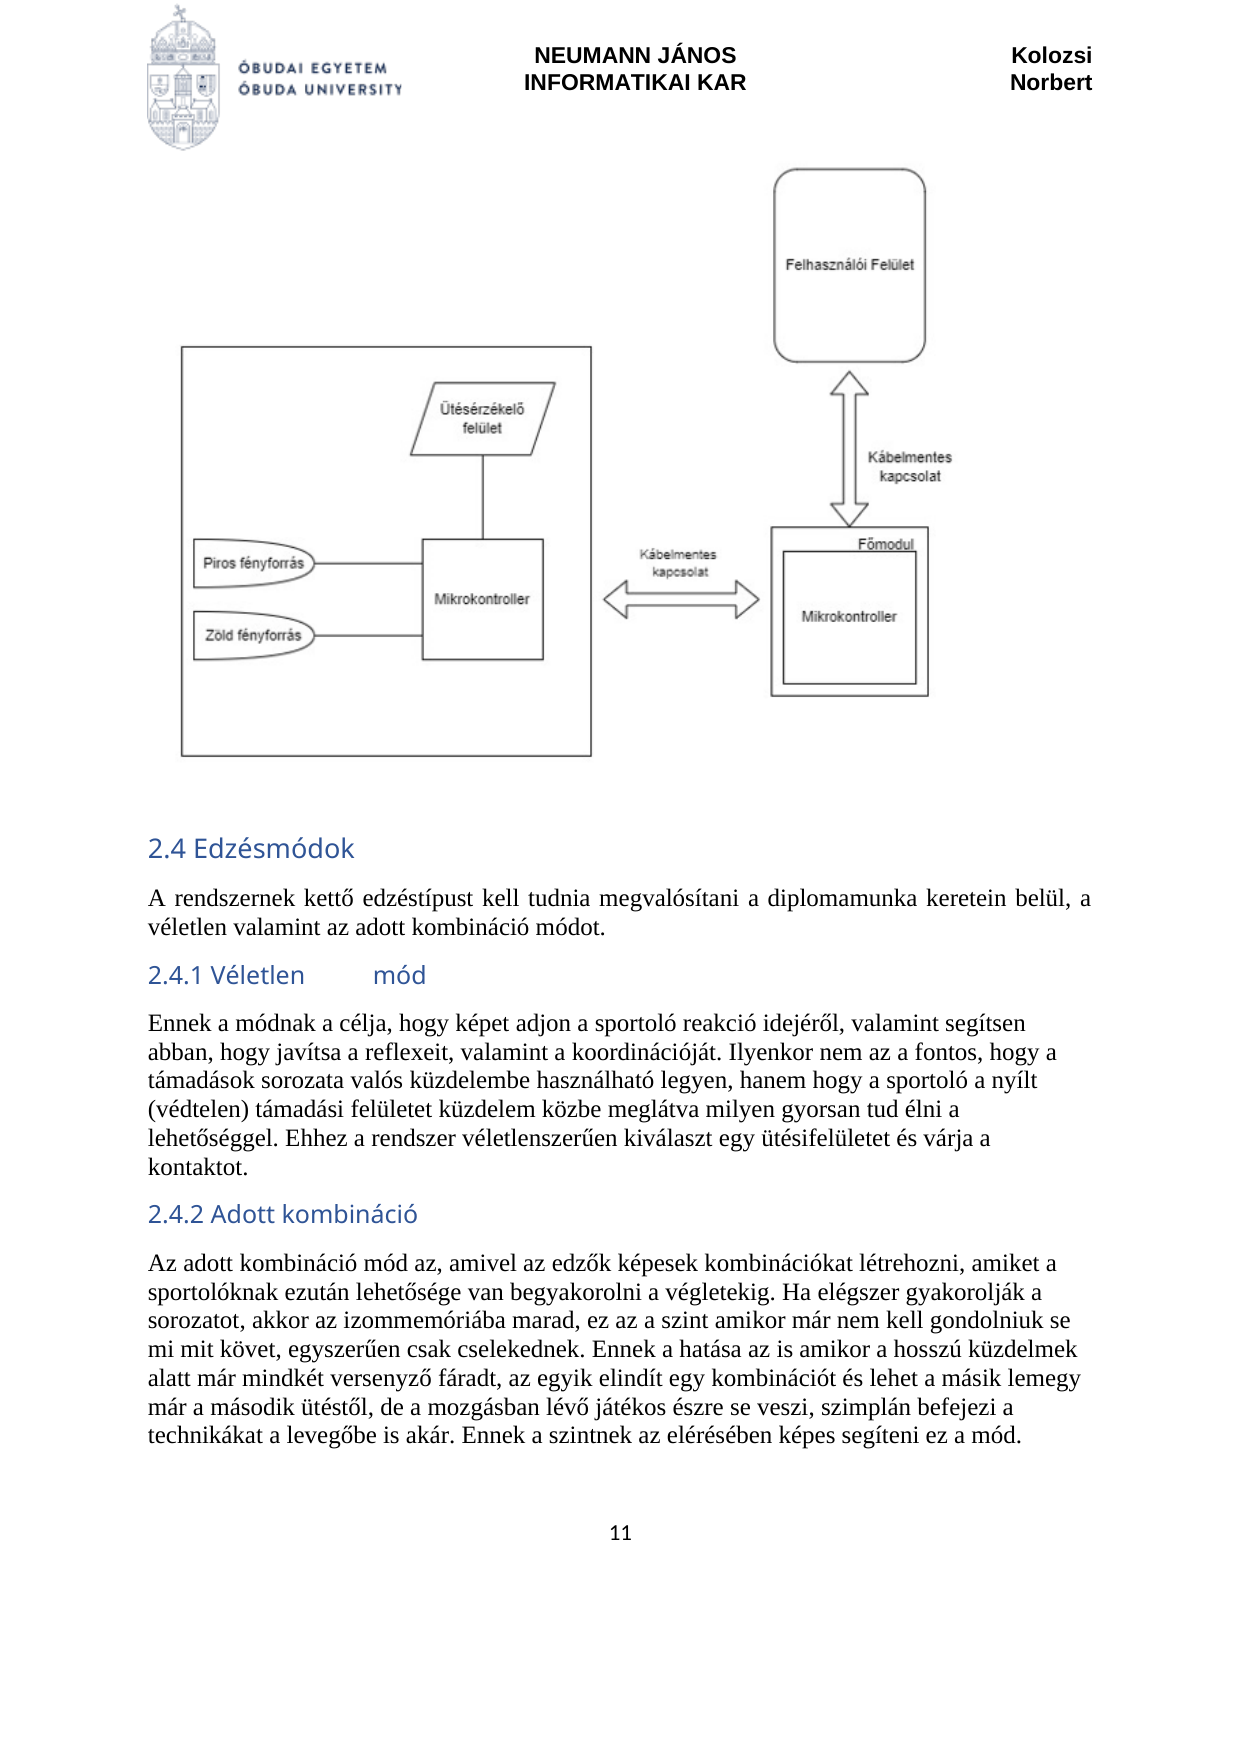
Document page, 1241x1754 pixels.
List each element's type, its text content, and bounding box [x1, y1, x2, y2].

text Ennek a módnak a célja, hogy képet adjon a sportoló reakció idejéről, valamint segítsen abban, hogy javítsa a reflexeit, valamint a koordinációját. Ilyenkor nem az a fontos, hogy a támadások sorozata valós küzdelembe használható legyen, hanem hogy a sportoló a nyílt (védtelen) támadási felületet küzdelem közbe meglátva milyen gyorsan tud élni a lehetőséggel. Ehhez a rendszer véletlenszerűen kiválaszt egy ütésifelületet és várja a kontaktot. [148, 1008, 1092, 1181]
text 2.4 Edzésmódok [148, 829, 1092, 866]
text 2.4.2 Adott kombináció [148, 1197, 1092, 1231]
text Az adott kombináció mód az, amivel az edzők képesek kombinációkat létrehozni, amiket a sportolóknak ezután lehetősége van begyakorolni a végletekig. Ha elégszer gyakorolják a sorozatot, akkor az izommemóriába marad, ez az a szint amikor már nem kell gondolniuk se mi mit követ, egyszerűen csak cselekednek. Ennek a hatása az is amikor a hosszú küzdelmek alatt már mindkét versenyző fáradt, az egyik elindít egy kombinációt és lehet a másik lemegy már a második ütéstől, de a mozgásban lévő játékos észre se veszi, szimplán befejezi a technikákat a levegőbe is akár. Ennek a szintnek az elérésében képes segíteni ez a mód. [148, 1248, 1092, 1449]
text A rendszernek kettő edzéstípust kell tudnia megvalósítani a diplomamunka keretein belül, a véletlen valamint az adott kombináció módot. [148, 883, 1092, 941]
text 2.4.1 Véletlen mód [148, 957, 1092, 991]
